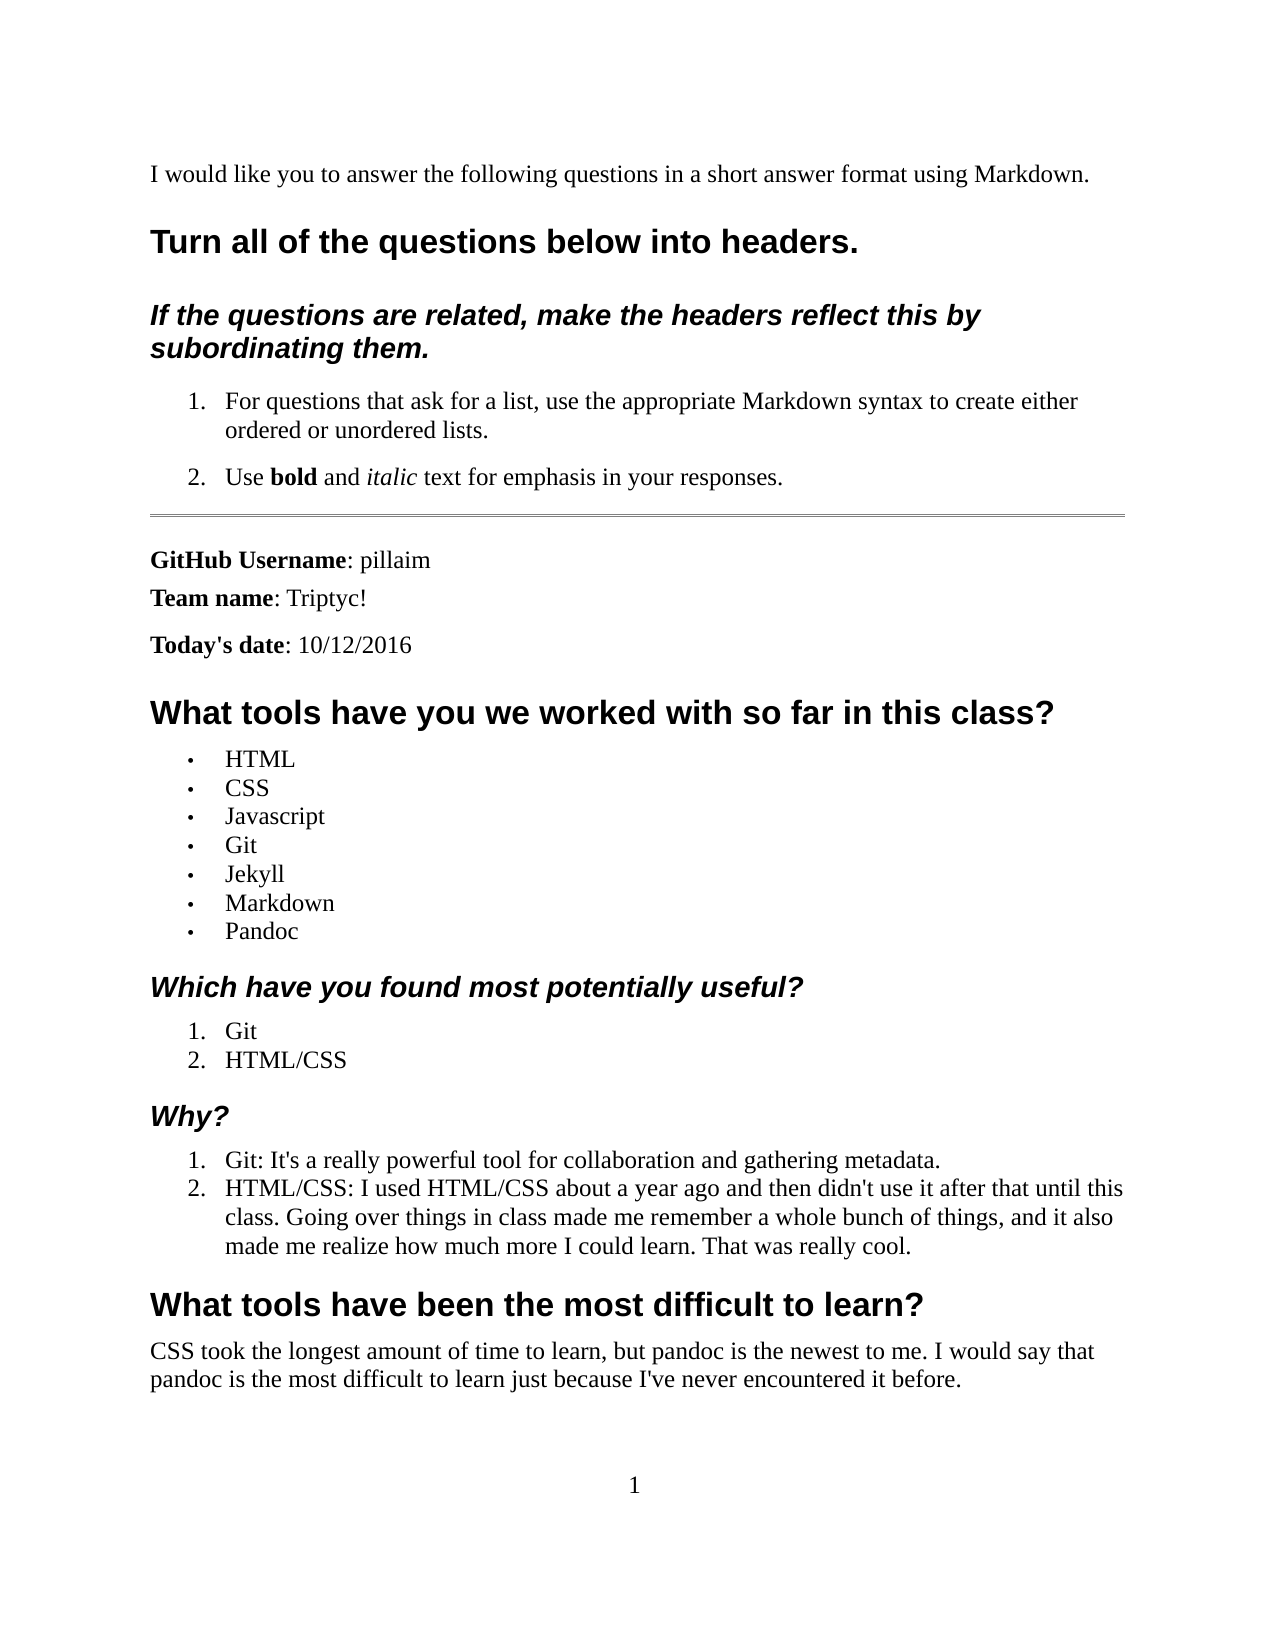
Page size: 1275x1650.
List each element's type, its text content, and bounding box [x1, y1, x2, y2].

list Git: It's a really powerful tool for collaboration and gathering metadata. [187, 1145, 1125, 1173]
list Markdown [187, 888, 1125, 916]
text Today's date: 10/12/2016 [150, 630, 1125, 659]
subtitle What tools have you we worked with so far in this class? [150, 693, 1125, 731]
subtitle What tools have been the most difficult to learn? [150, 1285, 1125, 1323]
subtitle Turn all of the questions below into headers. [150, 222, 1125, 260]
list Git [187, 830, 1125, 859]
text GitHub Username: pillaim [150, 546, 1125, 574]
list Use bold and italic text for emphasis in your responses. [187, 462, 1125, 491]
list HTML/CSS: I used HTML/CSS about a year ago and then didn't use it after that until this class. Going over things in class made me remember a whole bunch of things, and it also made me realize how much more I could learn. That was really cool. [187, 1173, 1125, 1260]
list Pandoc [187, 916, 1125, 945]
text I would like you to answer the following questions in a short answer format using Markdown. [150, 159, 1125, 188]
list Javascript [187, 801, 1125, 830]
text Team name: Triptyc! [150, 583, 1125, 612]
subtitle Why? [150, 1099, 1125, 1132]
subtitle Which have you found most potentially useful? [150, 970, 1125, 1004]
list Git [187, 1016, 1125, 1045]
list Jekyll [187, 859, 1125, 888]
list CSS [187, 773, 1125, 801]
subtitle If the questions are related, make the headers reflect this by subordinating them. [150, 298, 1125, 365]
list HTML [187, 744, 1125, 773]
text CSS took the longest amount of time to learn, but pandoc is the newest to me. I would say that pandoc is the most difficult to learn just because I've never encountered it before. [150, 1336, 1125, 1393]
list For questions that ask for a list, use the appropriate Markdown syntax to create either ordered or unordered lists. [187, 386, 1125, 444]
list HTML/CSS [187, 1045, 1125, 1074]
